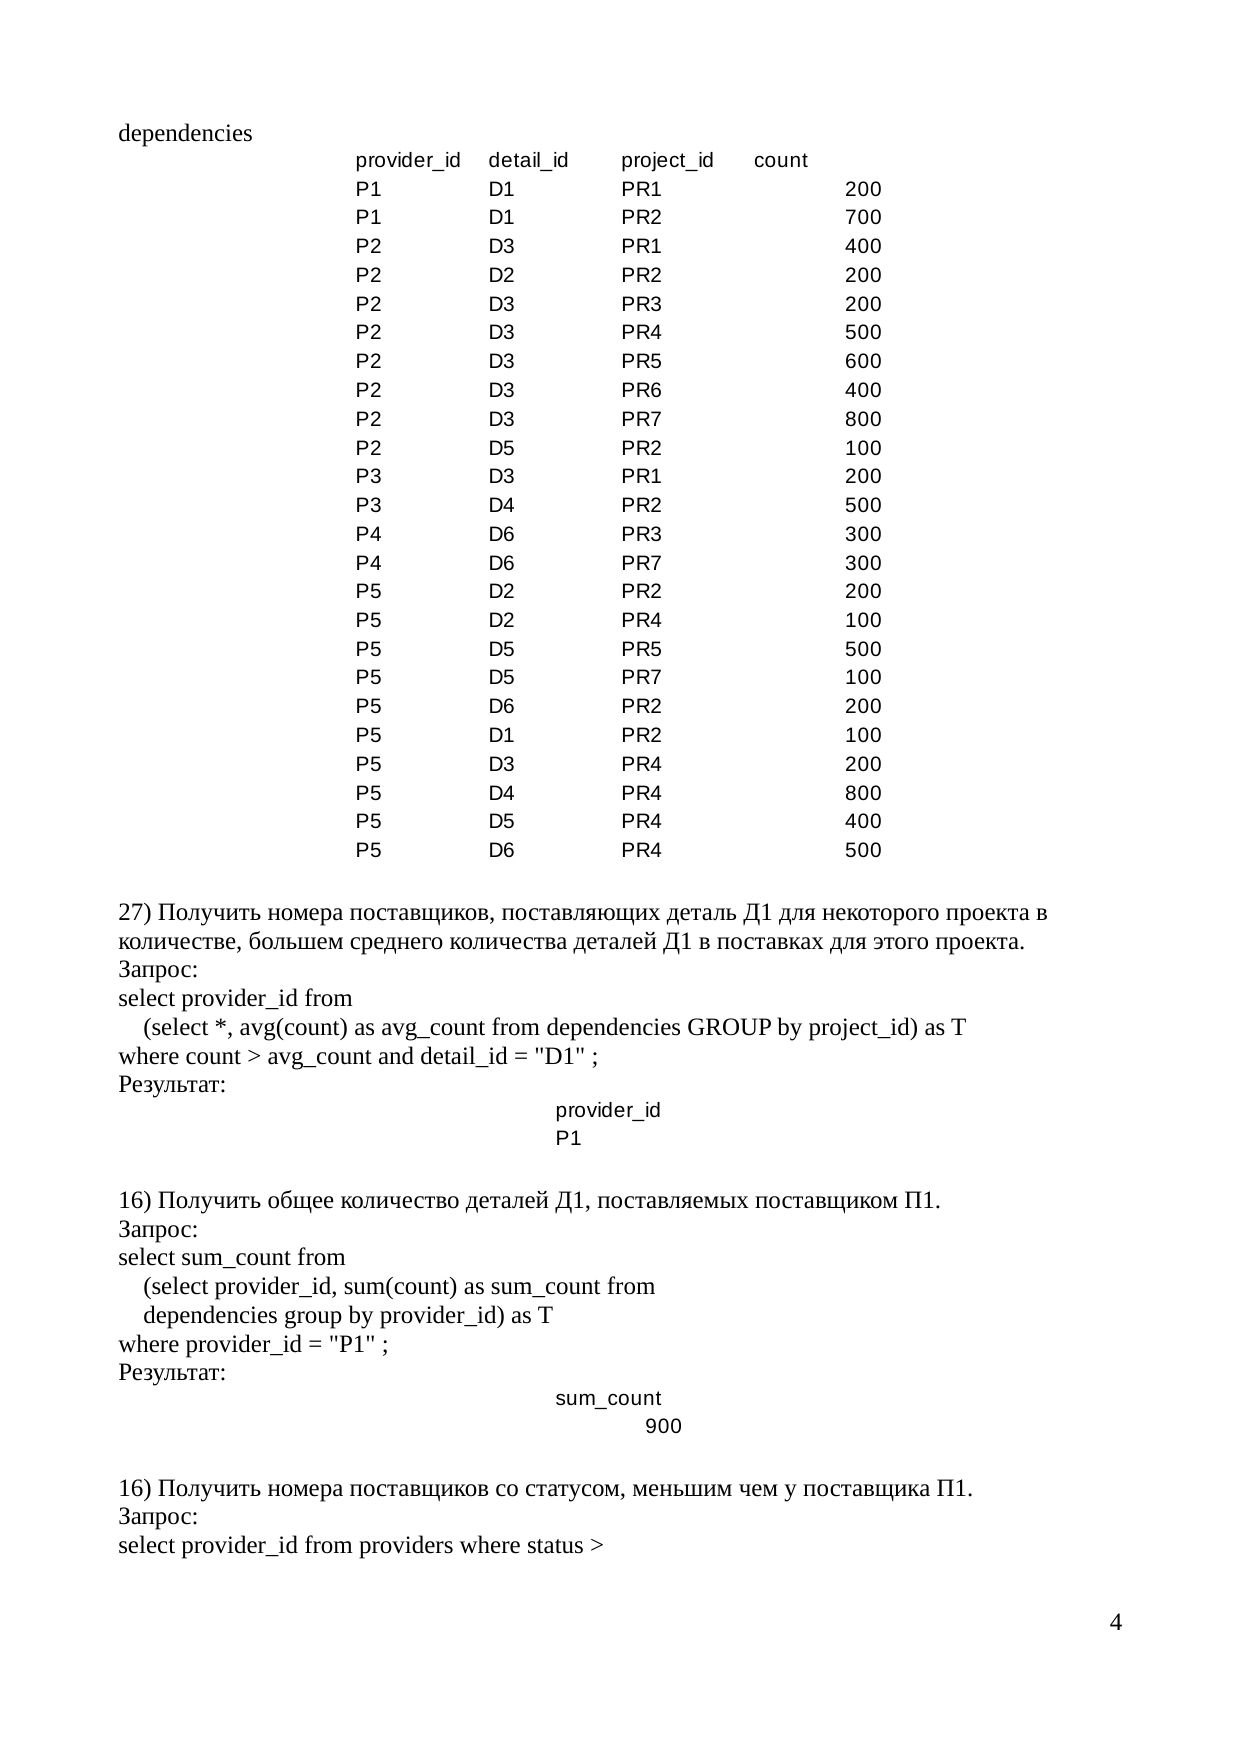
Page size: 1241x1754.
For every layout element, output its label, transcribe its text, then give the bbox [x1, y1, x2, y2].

text select sum_count from [118, 1242, 1122, 1271]
text Запрос: [118, 1214, 1122, 1242]
text Результат: [118, 1357, 1122, 1386]
text 16) Получить общее количество деталей Д1, поставляемых поставщиком П1. [118, 1185, 1122, 1214]
text (select *, avg(count) as avg_count from dependencies GROUP by project_id) as T [118, 1012, 1122, 1041]
text Запрос: [118, 1501, 1122, 1530]
text select provider_id from [118, 983, 1122, 1012]
text Результат: [118, 1069, 1122, 1098]
text select provider_id from providers where status > [118, 1530, 1122, 1559]
text dependencies [118, 118, 1122, 147]
text 16) Получить номера поставщиков со статусом, меньшим чем у поставщика П1. [118, 1473, 1122, 1501]
text 27) Получить номера поставщиков, поставляющих деталь Д1 для некоторого проекта в количестве, большем среднего количества деталей Д1 в поставках для этого проекта. [118, 897, 1122, 954]
text (select provider_id, sum(count) as sum_count from [118, 1271, 1122, 1300]
text dependencies group by provider_id) as T [118, 1300, 1122, 1329]
text where provider_id = "P1" ; [118, 1329, 1122, 1357]
text where count > avg_count and detail_id = "D1" ; [118, 1041, 1122, 1069]
text Запрос: [118, 954, 1122, 983]
